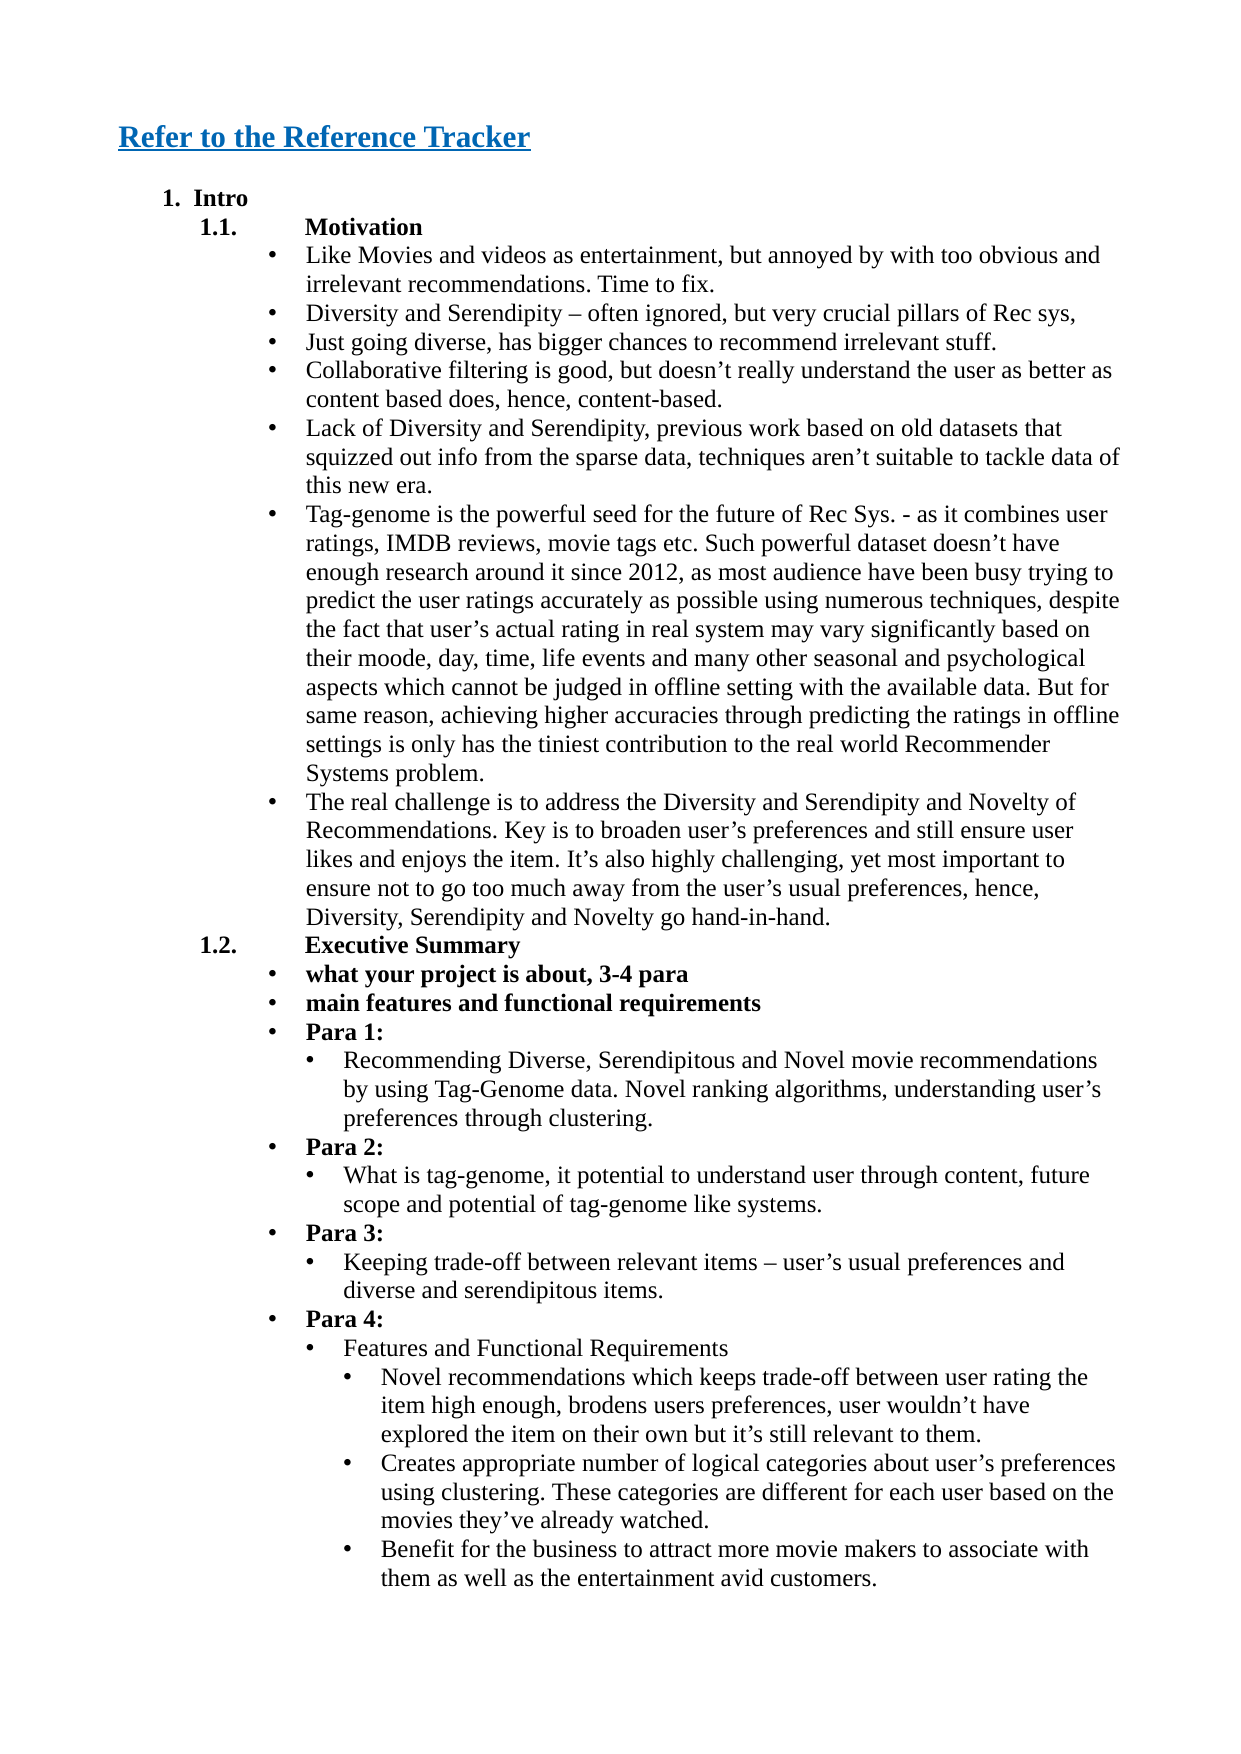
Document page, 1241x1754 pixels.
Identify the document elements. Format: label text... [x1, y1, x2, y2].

list Creates appropriate number of logical categories about user’s preferences using clustering. These categories are different for each user based on the movies they’ve already watched. [343, 1448, 1122, 1534]
list main features and functional requirements [268, 988, 1122, 1017]
list Para 1: [268, 1017, 1122, 1045]
list Motivation [193, 212, 1122, 240]
list Recommending Diverse, Serendipitous and Novel movie recommendations by using Tag-Genome data. Novel ranking algorithms, understanding user’s preferences through clustering. [306, 1045, 1122, 1132]
list Tag-genome is the powerful seed for the future of Rec Sys. - as it combines user ratings, IMDB reviews, movie tags etc. Such powerful dataset doesn’t have enough research around it since 2012, as most audience have been busy trying to predict the user ratings accurately as possible using numerous techniques, despite the fact that user’s actual rating in real system may vary significantly based on their moode, day, time, life events and many other seasonal and psychological aspects which cannot be judged in offline setting with the available data. But for same reason, achieving higher accuracies through predicting the ratings in offline settings is only has the tiniest contribution to the real world Recommender Systems problem. [268, 499, 1122, 787]
list Diversity and Serendipity – often ignored, but very crucial pillars of Rec sys, [268, 298, 1122, 327]
list What is tag-genome, it potential to understand user through content, future scope and potential of tag-genome like systems. [306, 1160, 1122, 1218]
list Like Movies and videos as entertainment, but annoyed by with too obvious and irrelevant recommendations. Time to fix. [268, 240, 1122, 298]
list Lack of Diversity and Serendipity, previous work based on old datasets that squizzed out info from the sparse data, techniques aren’t suitable to tackle data of this new era. [268, 413, 1122, 499]
list Para 4: [268, 1304, 1122, 1333]
list Para 3: [268, 1218, 1122, 1247]
list Keeping trade-off between relevant items – user’s usual preferences and diverse and serendipitous items. [306, 1247, 1122, 1304]
list what your project is about, 3-4 para [268, 959, 1122, 988]
list Novel recommendations which keeps trade-off between user rating the item high enough, brodens users preferences, user wouldn’t have explored the item on their own but it’s still relevant to them. [343, 1362, 1122, 1448]
list Para 2: [268, 1132, 1122, 1160]
list Intro [156, 183, 1122, 212]
text Refer to the Reference Tracker [118, 118, 1122, 154]
list Collaborative filtering is good, but doesn’t really understand the user as better as content based does, hence, content-based. [268, 355, 1122, 413]
list The real challenge is to address the Diversity and Serendipity and Novelty of Recommendations. Key is to broaden user’s preferences and still ensure user likes and enjoys the item. It’s also highly challenging, yet most important to ensure not to go too much away from the user’s usual preferences, hence, Diversity, Serendipity and Novelty go hand-in-hand. [268, 787, 1122, 930]
list Benefit for the business to attract more movie makers to associate with them as well as the entertainment avid customers. [343, 1534, 1122, 1592]
list Features and Functional Requirements [306, 1333, 1122, 1362]
list Just going diverse, has bigger chances to recommend irrelevant stuff. [268, 327, 1122, 355]
list Executive Summary [193, 930, 1122, 959]
